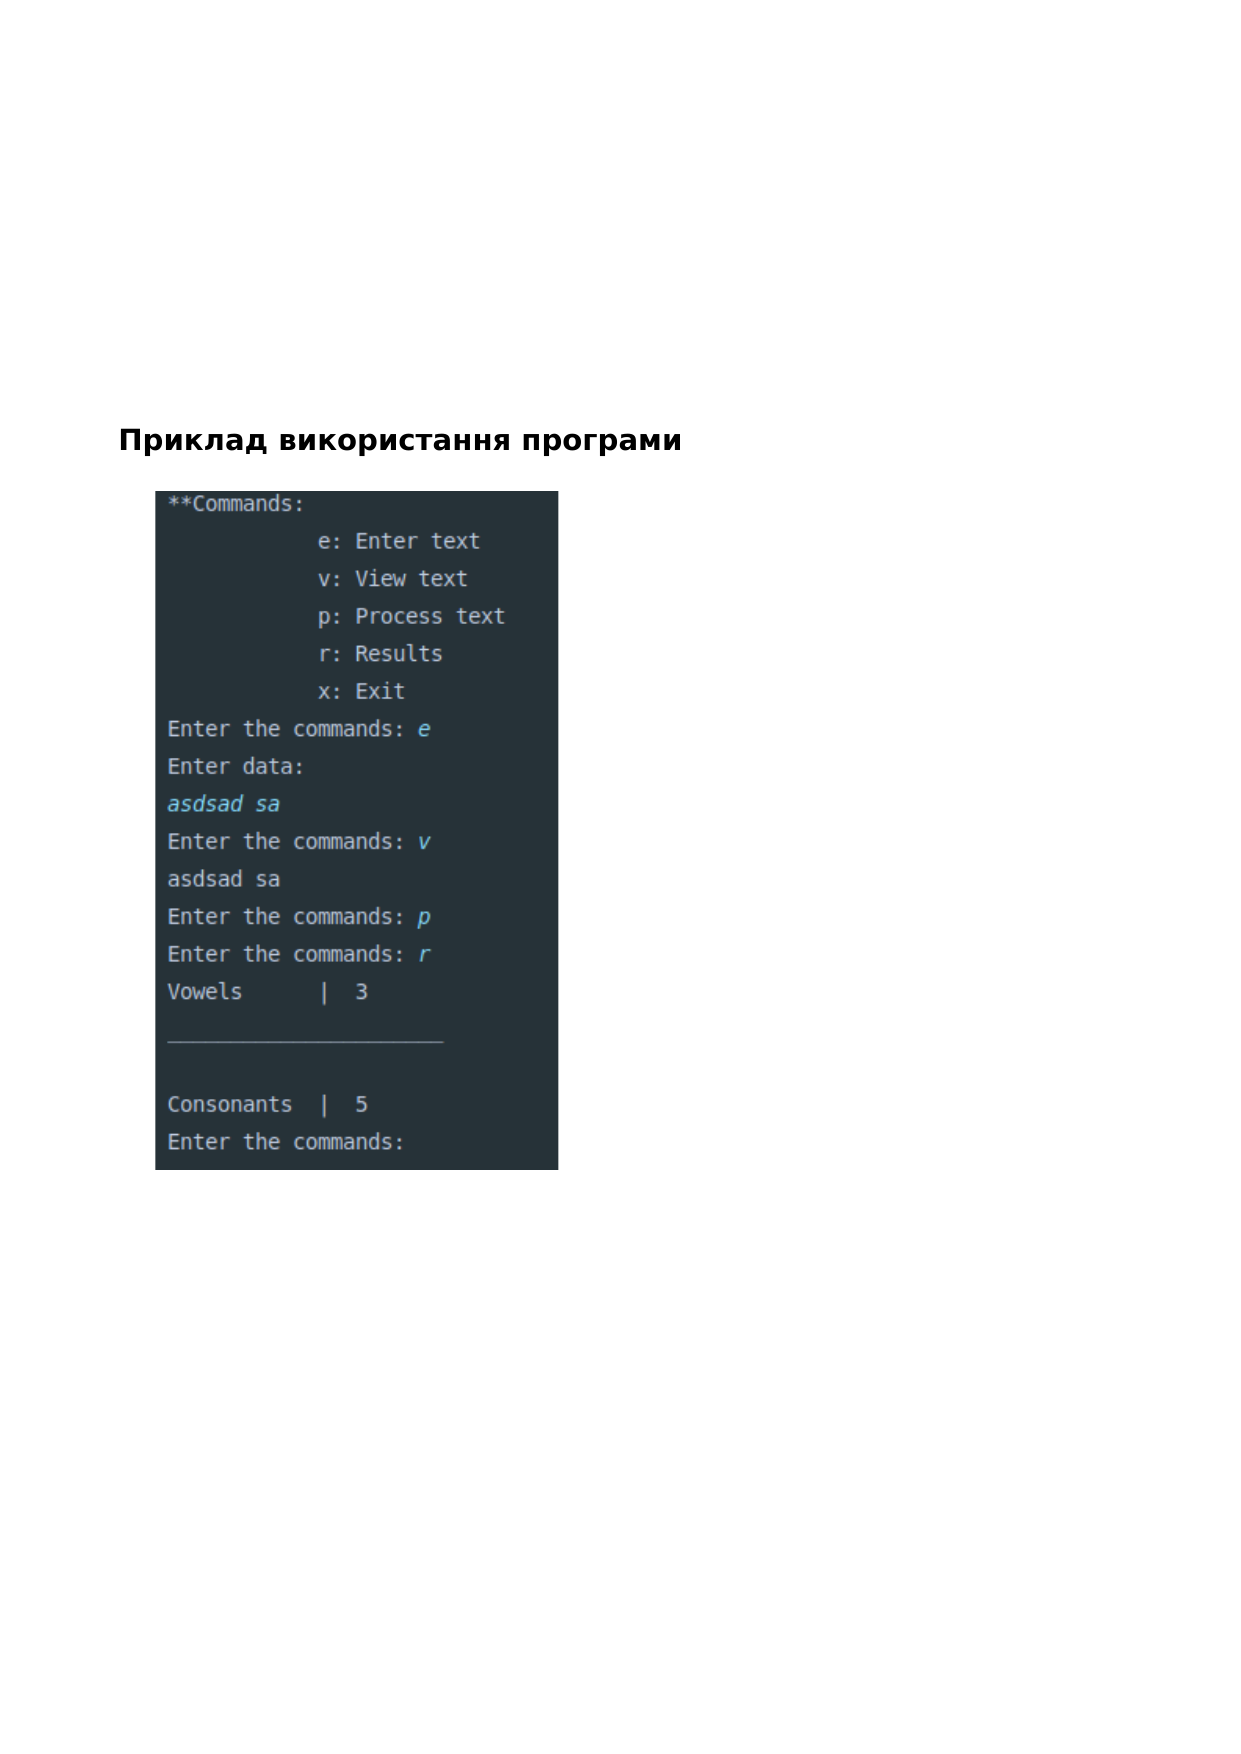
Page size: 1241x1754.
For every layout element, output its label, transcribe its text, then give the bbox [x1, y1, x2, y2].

text Приклад використання програми [118, 424, 1122, 458]
picture [155, 491, 559, 1170]
